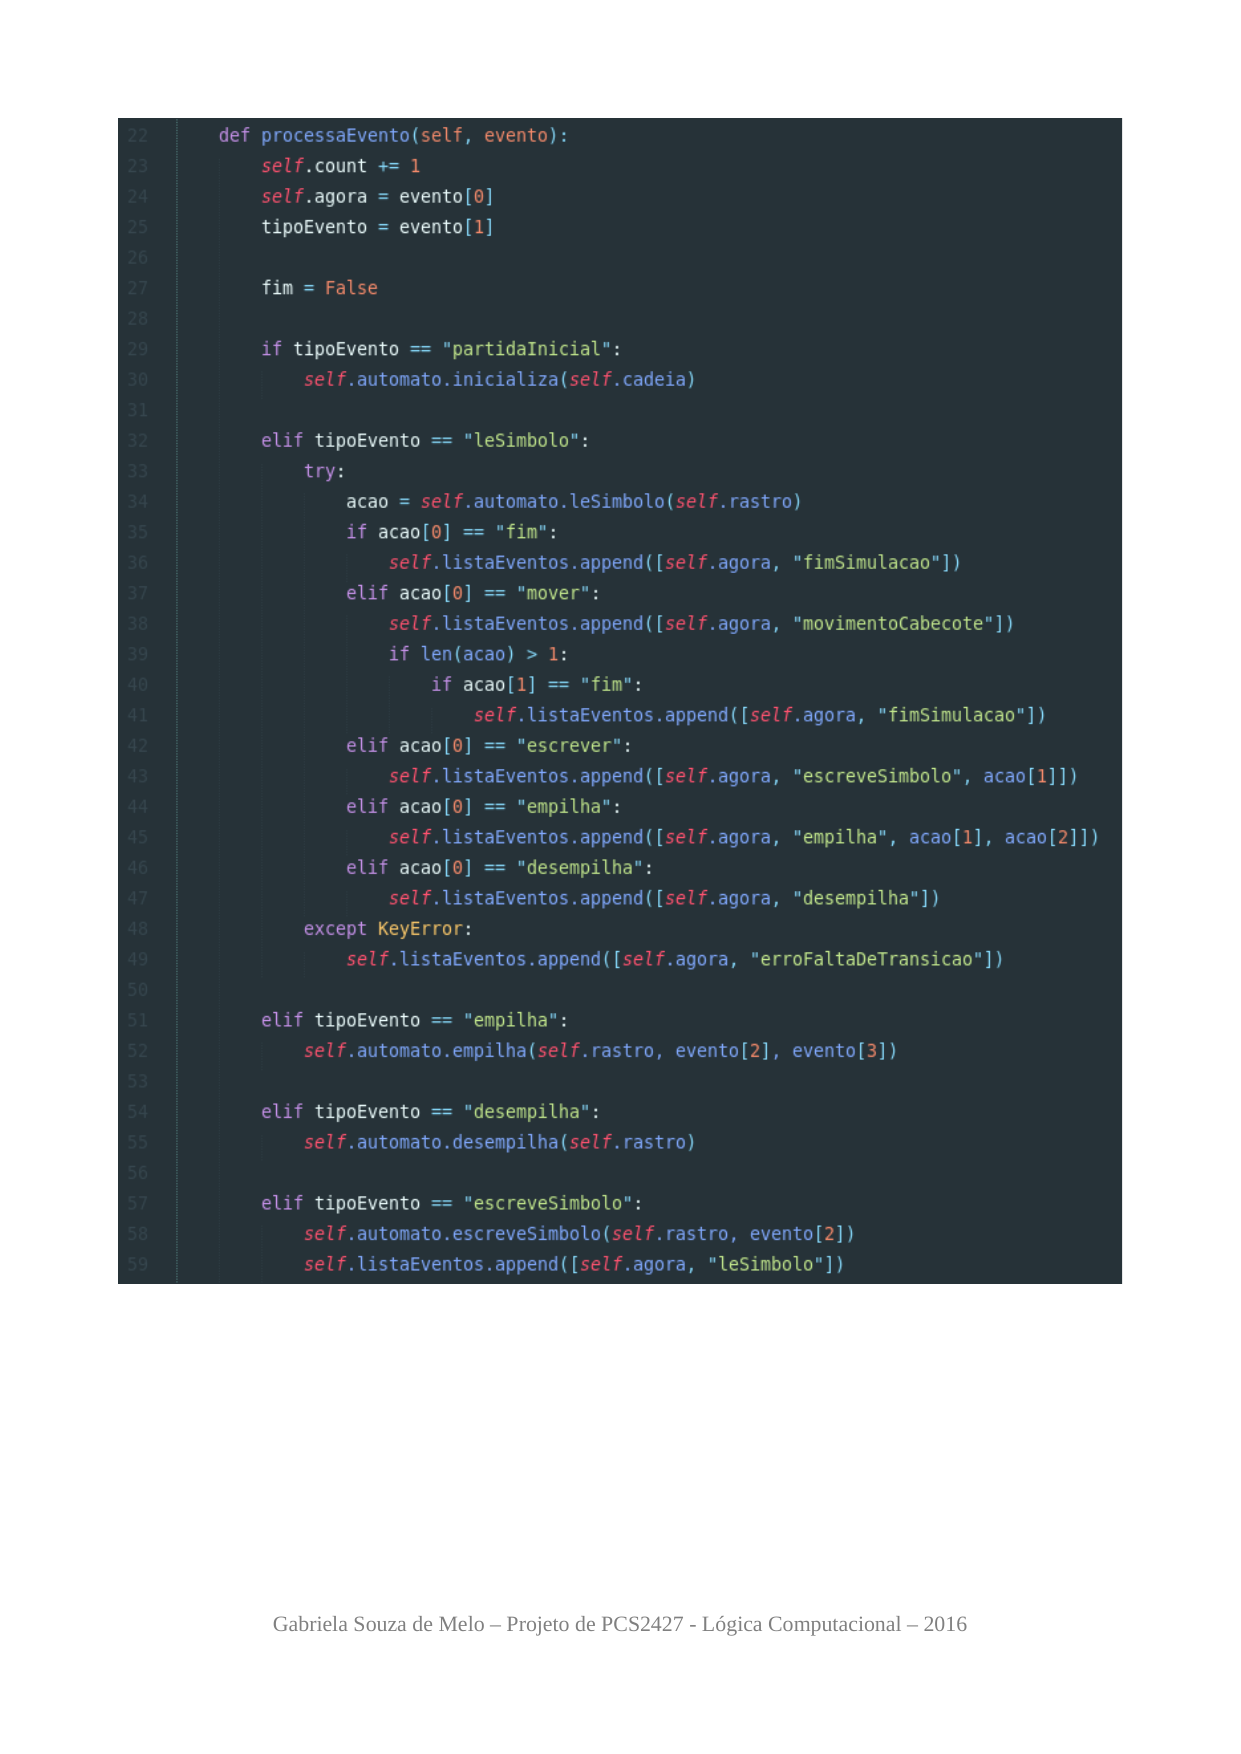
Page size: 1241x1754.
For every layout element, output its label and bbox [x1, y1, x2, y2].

picture [118, 118, 1123, 1284]
